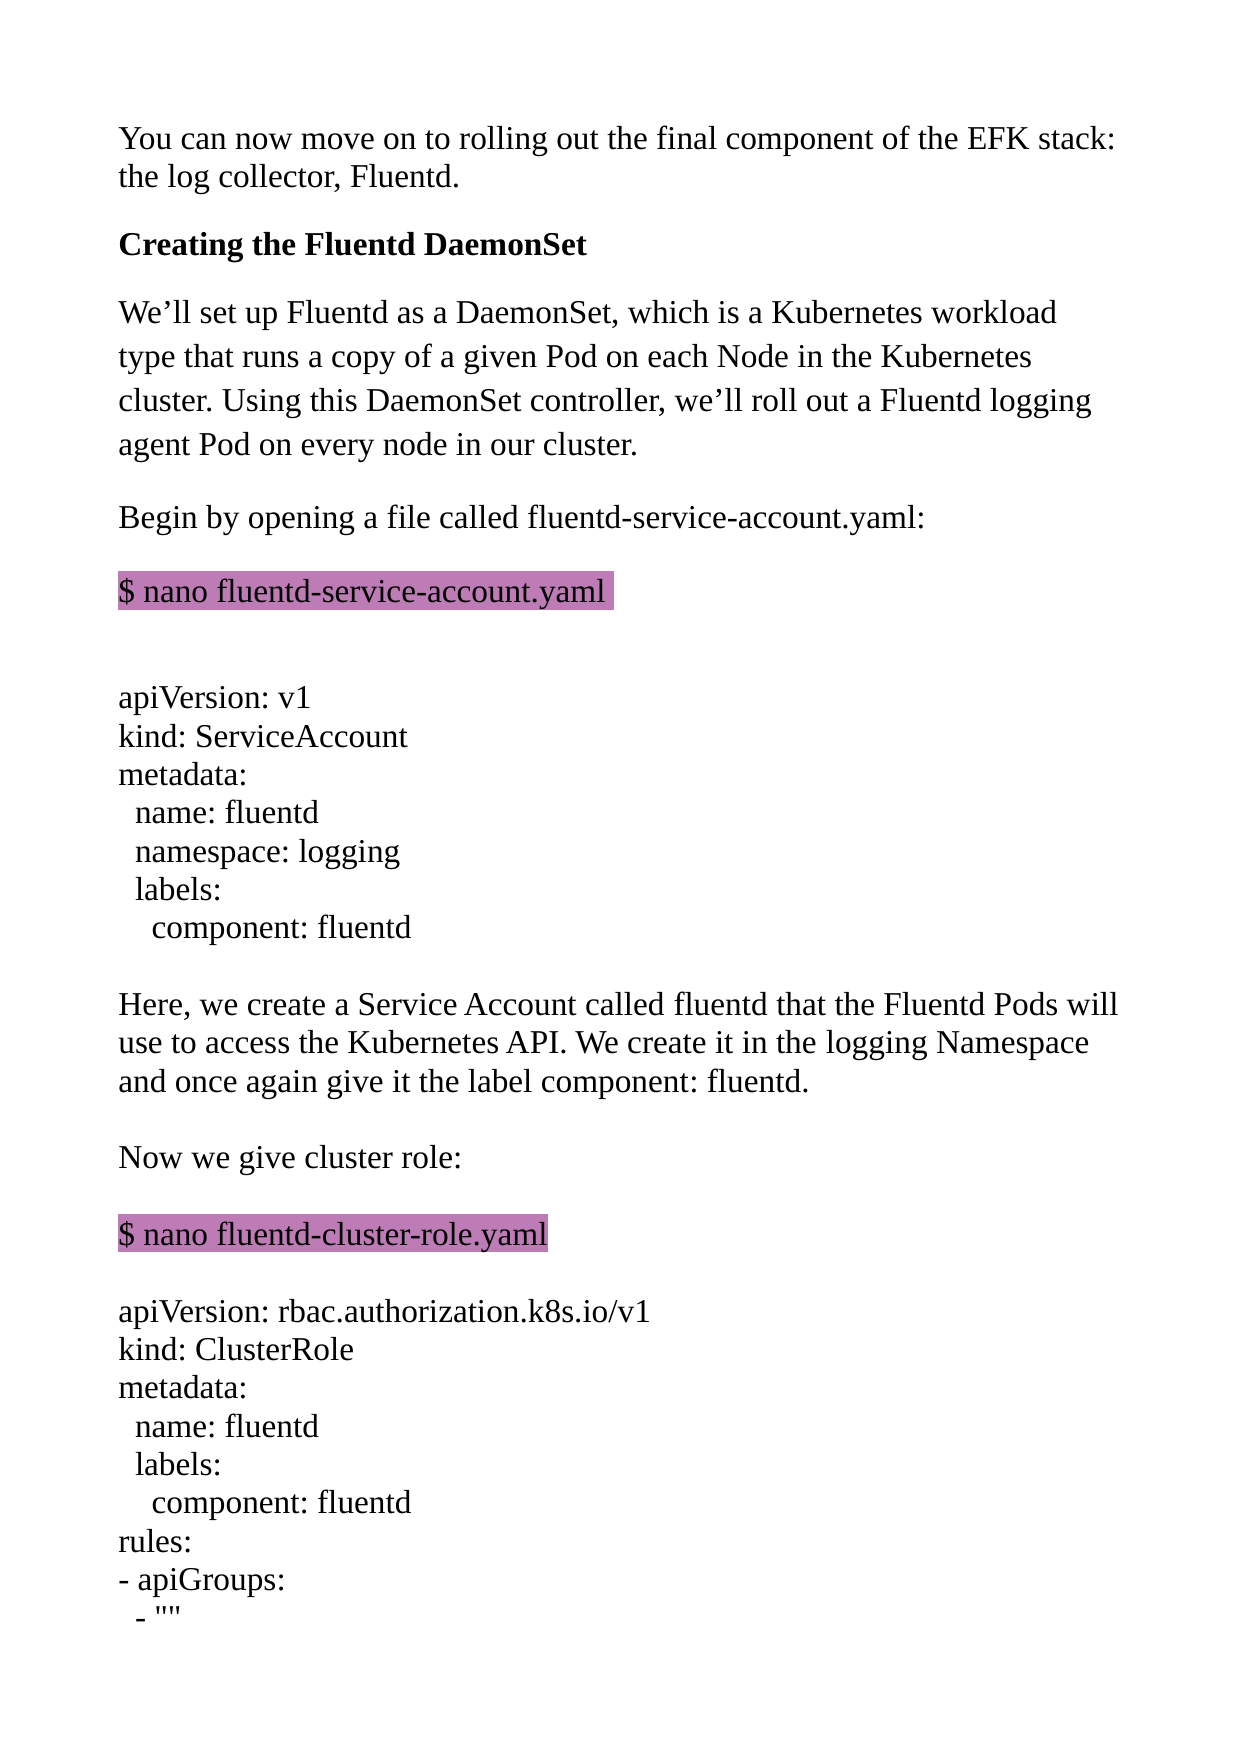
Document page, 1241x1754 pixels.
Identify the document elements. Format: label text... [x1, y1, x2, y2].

text labels: [118, 1444, 1122, 1482]
text kind: ClusterRole [118, 1329, 1122, 1367]
text component: fluentd [118, 907, 1122, 946]
text $ nano fluentd-cluster-role.yaml [118, 1214, 1122, 1252]
text - "" [118, 1597, 1122, 1636]
text apiVersion: v1 [118, 677, 1122, 716]
text name: fluentd [118, 1406, 1122, 1444]
text We’ll set up Fluentd as a DaemonSet, which is a Kubernetes workload type that runs a copy of a given Pod on each Node in the Kubernetes cluster. Using this DaemonSet controller, we’ll roll out a Fluentd logging agent Pod on every node in our cluster. [118, 292, 1122, 463]
subtitle Creating the Fluentd DaemonSet [118, 224, 1122, 263]
text Begin by opening a file called fluentd-service-account.yaml: [118, 498, 1122, 536]
text rules: [118, 1521, 1122, 1559]
text kind: ServiceAccount [118, 716, 1122, 754]
text component: fluentd [118, 1482, 1122, 1521]
text Now we give cluster role: [118, 1137, 1122, 1176]
text $ nano fluentd-service-account.yaml [118, 571, 1122, 610]
text labels: [118, 869, 1122, 907]
text metadata: [118, 754, 1122, 792]
text apiVersion: rbac.authorization.k8s.io/v1 [118, 1291, 1122, 1329]
text Here, we create a Service Account called fluentd that the Fluentd Pods will use to access the Kubernetes API. We create it in the logging Namespace and once again give it the label component: fluentd. [118, 984, 1122, 1099]
text namespace: logging [118, 831, 1122, 869]
text name: fluentd [118, 792, 1122, 831]
text - apiGroups: [118, 1559, 1122, 1597]
text You can now move on to rolling out the final component of the EFK stack: the log collector, Fluentd. [118, 118, 1122, 195]
text metadata: [118, 1367, 1122, 1406]
